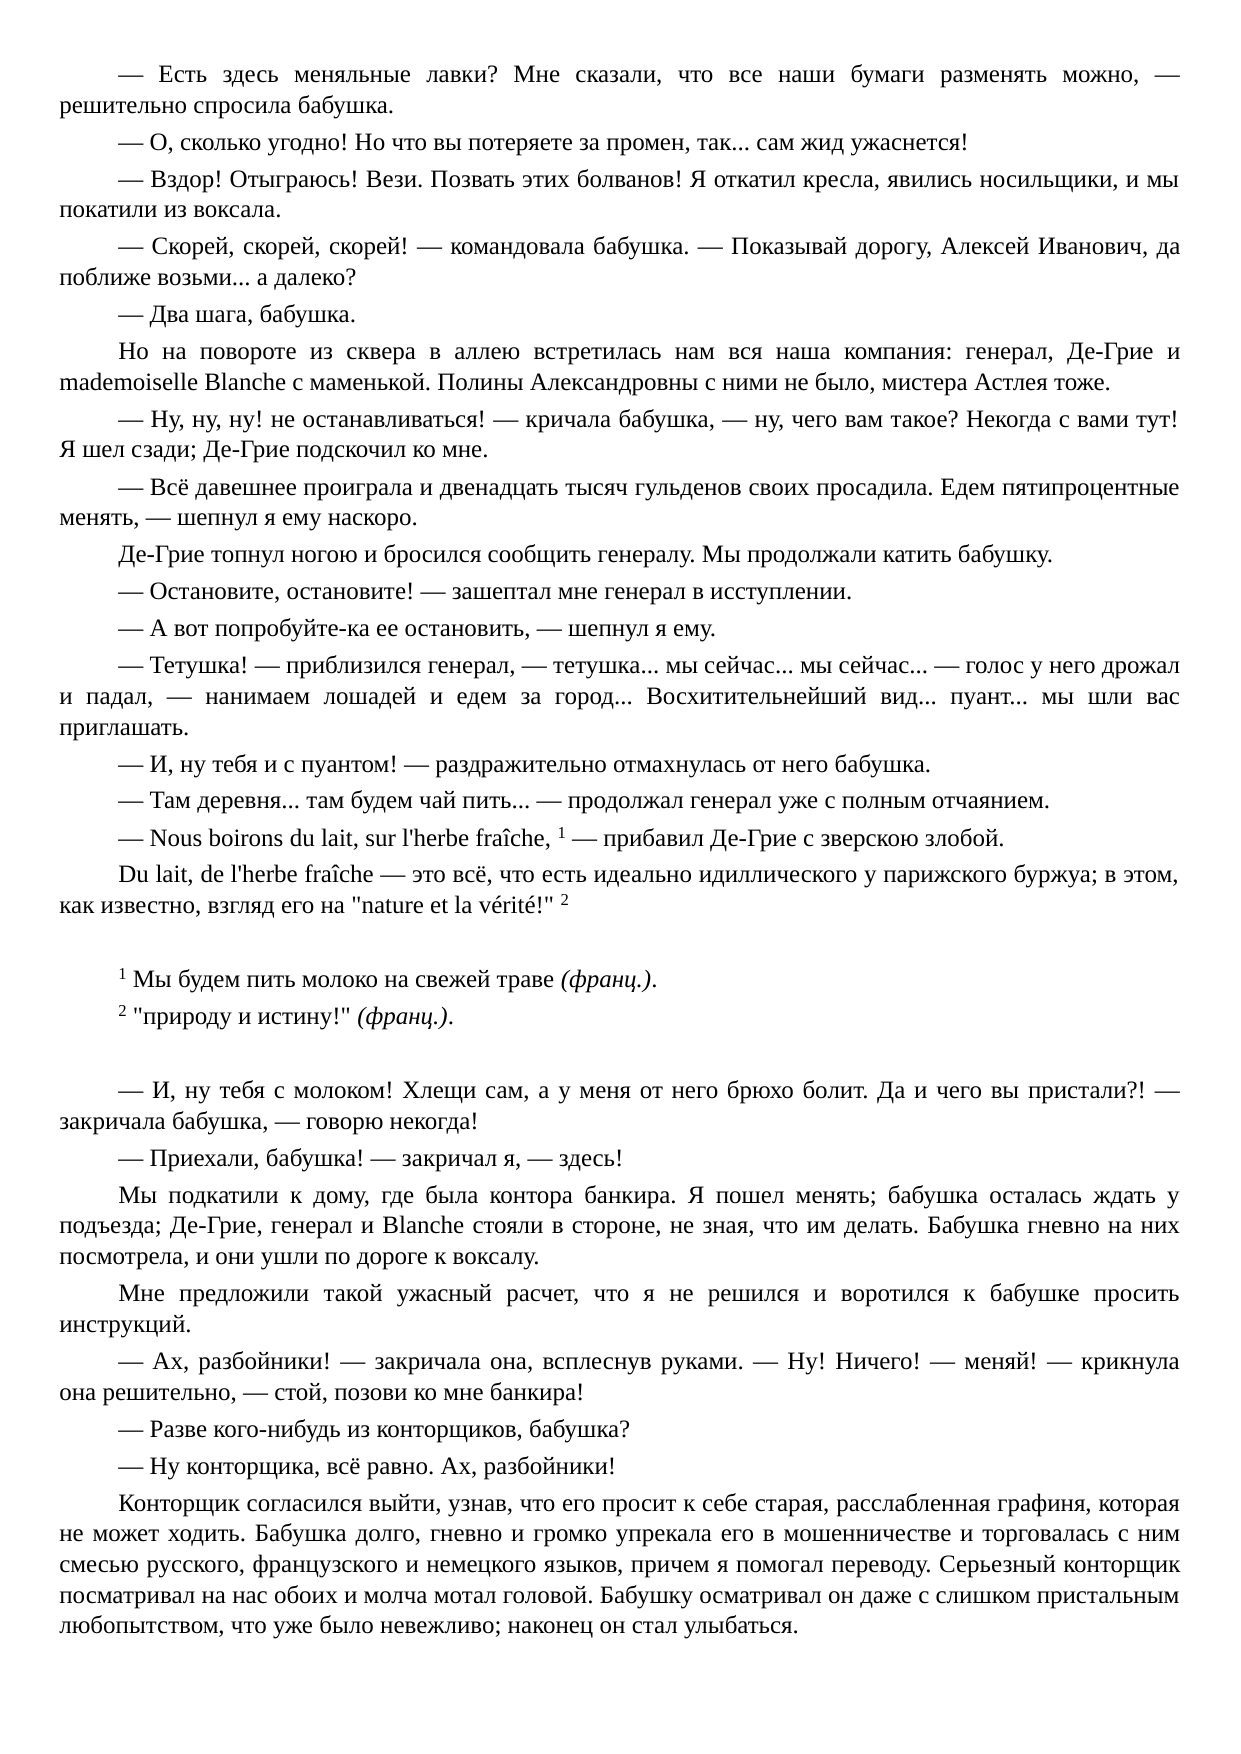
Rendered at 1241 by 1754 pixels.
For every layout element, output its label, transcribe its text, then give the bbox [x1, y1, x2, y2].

text — О, сколько угодно! Но что вы потеряете за промен, так... сам жид ужаснется! [59, 127, 1181, 156]
text 2 "природу и истину!" (франц.). [59, 1001, 1181, 1030]
text Конторщик согласился выйти, узнав, что его просит к себе старая, расслабленная графиня, которая не может ходить. Бабушка долго, гневно и громко упрекала его в мошенничестве и торговалась с ним смесью русского, французского и немецкого языков, причем я помогал переводу. Серьезный конторщик посматривал на нас обоих и молча мотал головой. Бабушку осматривал он даже с слишком пристальным любопытством, что уже было невежливо; наконец он стал улыбаться. [59, 1488, 1181, 1639]
text — А вот попробуйте-ка ее остановить, — шепнул я ему. [59, 613, 1181, 642]
text — Ах, разбойники! — закричала она, всплеснув руками. — Ну! Ничего! — меняй! — крикнула она решительно, — стой, позови ко мне банкира! [59, 1346, 1181, 1406]
text 1 Мы будем пить молоко на свежей траве (франц.). [59, 964, 1181, 993]
text — Вздор! Отыграюсь! Вези. Позвать этих болванов! Я откатил кресла, явились носильщики, и мы покатили из воксала. [59, 164, 1181, 223]
text — Там деревня... там будем чай пить... — продолжал генерал уже с полным отчаянием. [59, 786, 1181, 814]
text Du lait, de l'herbe fraîche — это всё, что есть идеально идиллического у парижского буржуа; в этом, как известно, взгляд его на "nature et la vérité!" 2 [59, 859, 1181, 919]
text Де-Грие топнул ногою и бросился сообщить генералу. Мы продолжали катить бабушку. [59, 539, 1181, 568]
text — И, ну тебя и с пуантом! — раздражительно отмахнулась от него бабушка. [59, 749, 1181, 777]
text — Ну, ну, ну! не останавливаться! — кричала бабушка, — ну, чего вам такое? Некогда с вами тут! Я шел сзади; Де-Грие подскочил ко мне. [59, 404, 1181, 463]
text — Приехали, бабушка! — закричал я, — здесь! [59, 1143, 1181, 1172]
text — Всё давешнее проиграла и двенадцать тысяч гульденов своих просадила. Едем пятипроцентные менять, — шепнул я ему наскоро. [59, 472, 1181, 531]
text — Два шага, бабушка. [59, 299, 1181, 328]
text Мне предложили такой ужасный расчет, что я не решился и воротился к бабушке просить инструкций. [59, 1278, 1181, 1338]
text Но на повороте из сквера в аллею встретилась нам вся наша компания: генерал, Де-Грие и mademoiselle Blanche с маменькой. Полины Александровны с ними не было, мистера Астлея тоже. [59, 336, 1181, 396]
text — Тетушка! — приблизился генерал, — тетушка... мы сейчас... мы сейчас... — голос у него дрожал и падал, — нанимаем лошадей и едем за город... Восхитительнейший вид... пуант... мы шли вас приглашать. [59, 650, 1181, 740]
text — Разве кого-нибудь из конторщиков, бабушка? [59, 1414, 1181, 1442]
text — И, ну тебя с молоком! Хлещи сам, а у меня от него брюхо болит. Да и чего вы пристали?! — закричала бабушка, — говорю некогда! [59, 1075, 1181, 1135]
text Мы подкатили к дому, где была контора банкира. Я пошел менять; бабушка осталась ждать у подъезда; Де-Грие, генерал и Blanche стояли в стороне, не зная, что им делать. Бабушка гневно на них посмотрела, и они ушли по дороге к воксалу. [59, 1180, 1181, 1270]
text — Ну конторщика, всё равно. Ах, разбойники! [59, 1451, 1181, 1479]
text — Есть здесь меняльные лавки? Мне сказали, что все наши бумаги разменять можно, — решительно спросила бабушка. [59, 59, 1181, 118]
text — Скорей, скорей, скорей! — командовала бабушка. — Показывай дорогу, Алексей Иванович, да поближе возьми... а далеко? [59, 231, 1181, 291]
text — Остановите, остановите! — зашептал мне генерал в исступлении. [59, 576, 1181, 605]
text — Nous boirons du lait, sur l'herbe fraîche, 1 — прибавил Де-Грие с зверскою злобой. [59, 823, 1181, 851]
